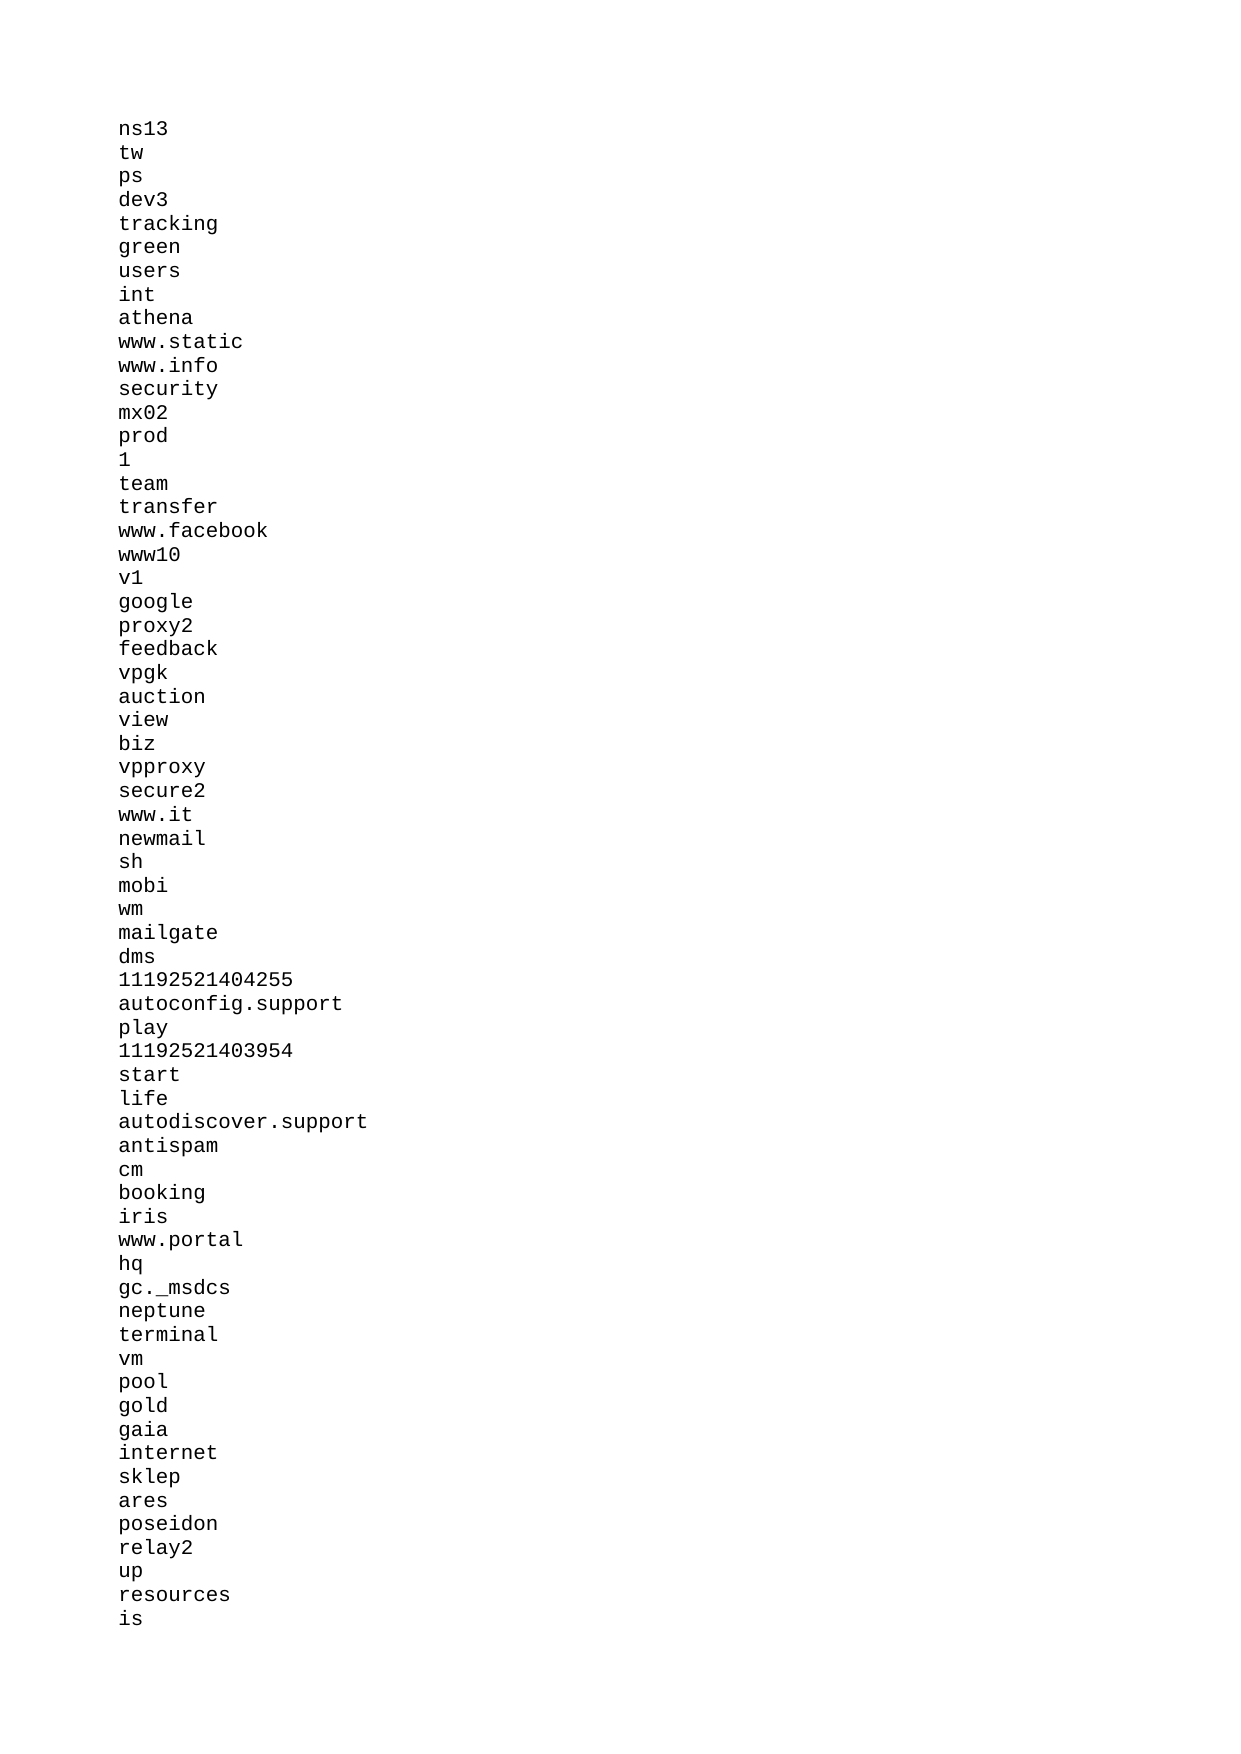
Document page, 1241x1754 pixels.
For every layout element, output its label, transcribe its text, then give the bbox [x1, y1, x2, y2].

text autoconfig.support [118, 993, 1122, 1017]
text mailgate [118, 922, 1122, 946]
text neptune [118, 1300, 1122, 1324]
text pool [118, 1371, 1122, 1395]
text mx02 [118, 402, 1122, 426]
text start [118, 1064, 1122, 1088]
text relay2 [118, 1537, 1122, 1561]
text resources [118, 1584, 1122, 1608]
text autodiscover.support [118, 1111, 1122, 1135]
text up [118, 1561, 1122, 1584]
text www10 [118, 544, 1122, 567]
text ps [118, 165, 1122, 189]
text newmail [118, 827, 1122, 851]
text www.portal [118, 1229, 1122, 1253]
text sklep [118, 1466, 1122, 1489]
text mobi [118, 875, 1122, 898]
text tracking [118, 213, 1122, 236]
text life [118, 1088, 1122, 1111]
text terminal [118, 1324, 1122, 1348]
text iris [118, 1206, 1122, 1229]
text cm [118, 1158, 1122, 1182]
text prod [118, 426, 1122, 449]
text www.it [118, 804, 1122, 827]
text internet [118, 1442, 1122, 1466]
text google [118, 591, 1122, 615]
text gaia [118, 1419, 1122, 1442]
text tw [118, 142, 1122, 165]
text gc._msdcs [118, 1277, 1122, 1300]
text dev3 [118, 189, 1122, 213]
text feedback [118, 638, 1122, 662]
text transfer [118, 496, 1122, 520]
text ns13 [118, 118, 1122, 142]
text users [118, 260, 1122, 284]
text 1 [118, 449, 1122, 473]
text athena [118, 307, 1122, 331]
text wm [118, 898, 1122, 922]
text v1 [118, 567, 1122, 591]
text hq [118, 1253, 1122, 1277]
text dms [118, 946, 1122, 969]
text secure2 [118, 780, 1122, 804]
text green [118, 236, 1122, 260]
text 11192521404255 [118, 969, 1122, 993]
text view [118, 709, 1122, 733]
text 11192521403954 [118, 1040, 1122, 1064]
text www.facebook [118, 520, 1122, 544]
text www.static [118, 331, 1122, 354]
text int [118, 284, 1122, 307]
text www.info [118, 354, 1122, 378]
text vpgk [118, 662, 1122, 686]
text vpproxy [118, 757, 1122, 780]
text gold [118, 1395, 1122, 1419]
text is [118, 1608, 1122, 1631]
text biz [118, 733, 1122, 757]
text proxy2 [118, 615, 1122, 638]
text security [118, 378, 1122, 402]
text booking [118, 1182, 1122, 1206]
text poseidon [118, 1513, 1122, 1537]
text antispam [118, 1135, 1122, 1158]
text team [118, 473, 1122, 496]
text vm [118, 1348, 1122, 1371]
text play [118, 1017, 1122, 1040]
text sh [118, 851, 1122, 875]
text auction [118, 686, 1122, 709]
text ares [118, 1489, 1122, 1513]
